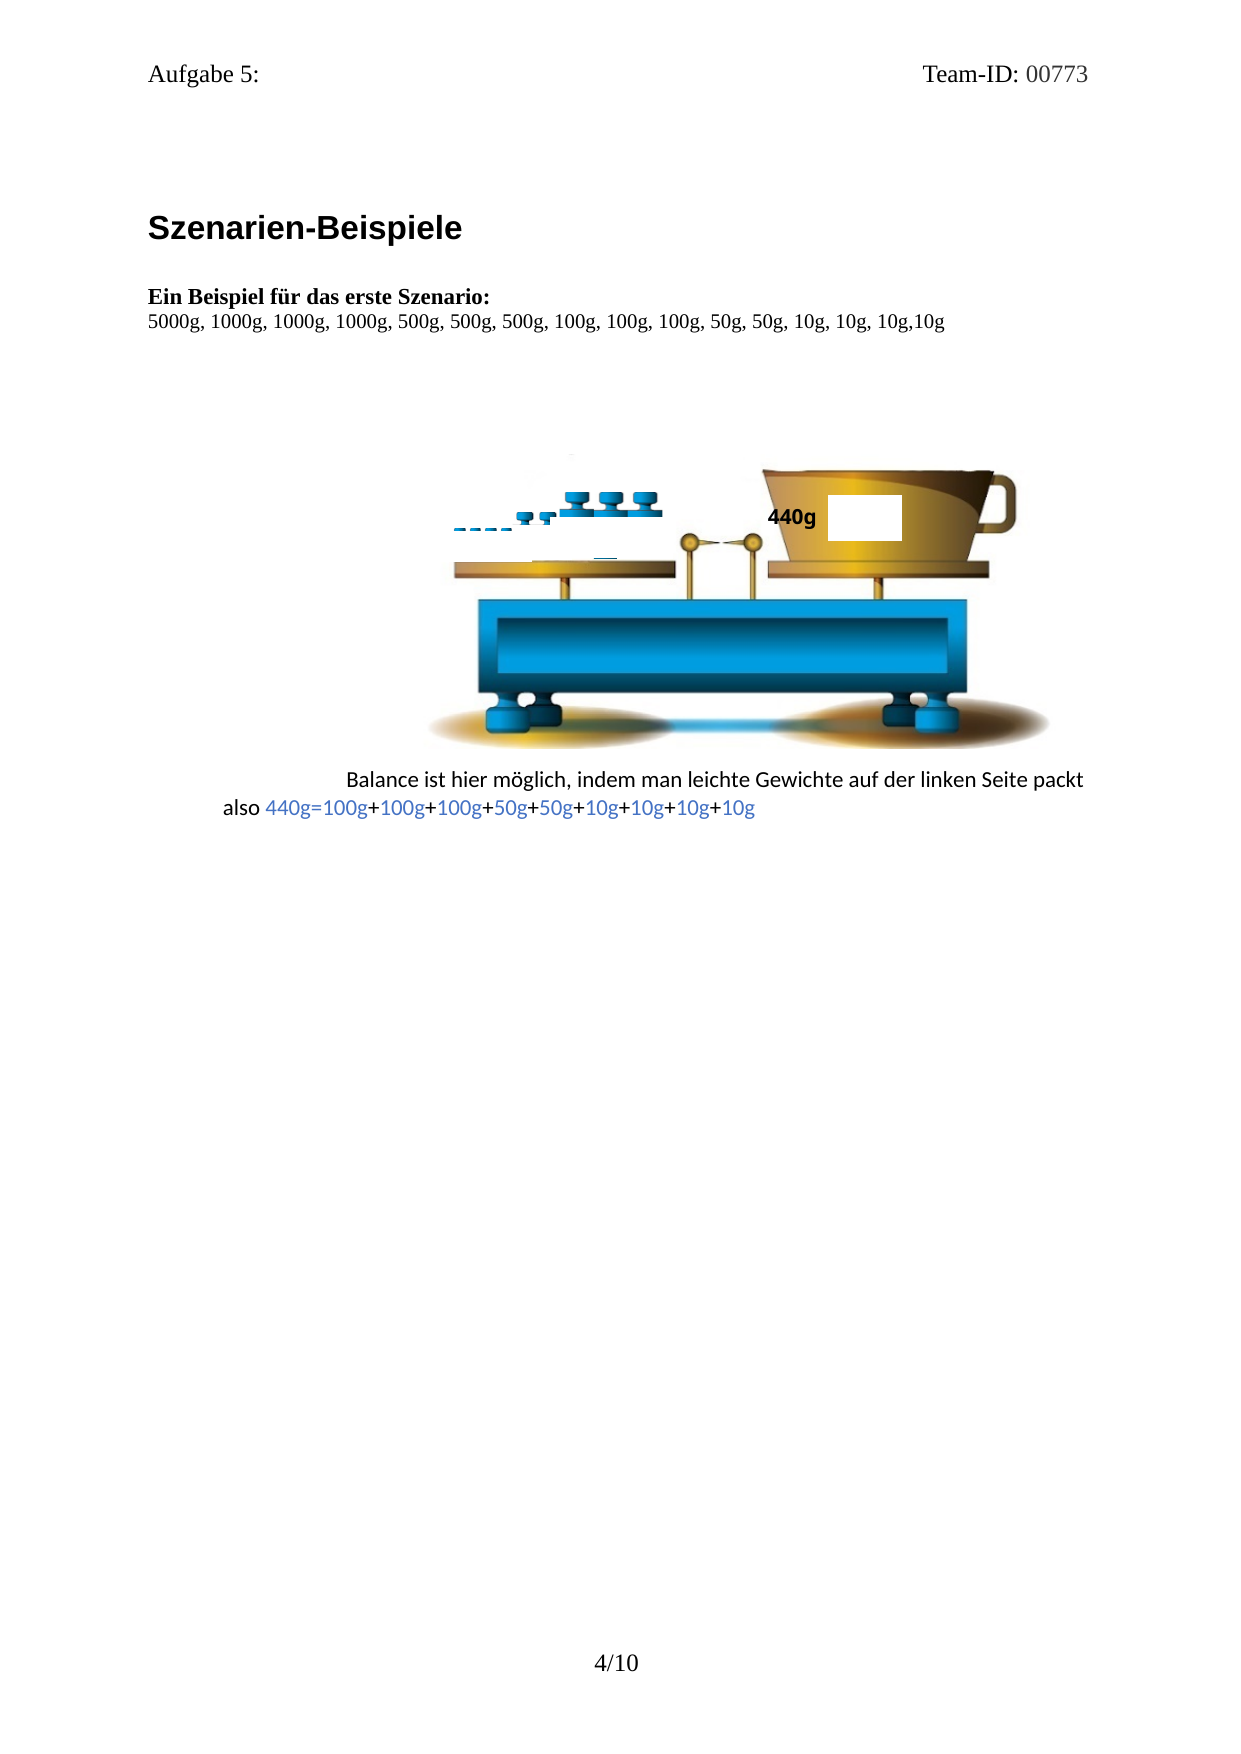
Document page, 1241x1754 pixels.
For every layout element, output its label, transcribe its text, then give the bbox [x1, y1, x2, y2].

subtitle Szenarien-Beispiele [148, 208, 1093, 247]
text Ein Beispiel für das erste Szenario: [148, 283, 1093, 309]
text 10g [498, 539, 517, 553]
text 100g [597, 524, 617, 544]
text 50g [537, 532, 550, 549]
text 5000g, 1000g, 1000g, 1000g, 500g, 500g, 500g, 100g, 100g, 100g, 50g, 50g, 10g, 10g, 10g,10g [148, 309, 1093, 333]
text 100g [632, 525, 658, 545]
text 440g [843, 502, 887, 531]
text 100g [565, 524, 582, 544]
list Kommentar! Balance ist hier möglich, indem man leichte Gewichte auf der linken Seite packt also 440g=100g+100g+100g+50g+50g+10g+10g+10g+10g [223, 766, 1093, 822]
